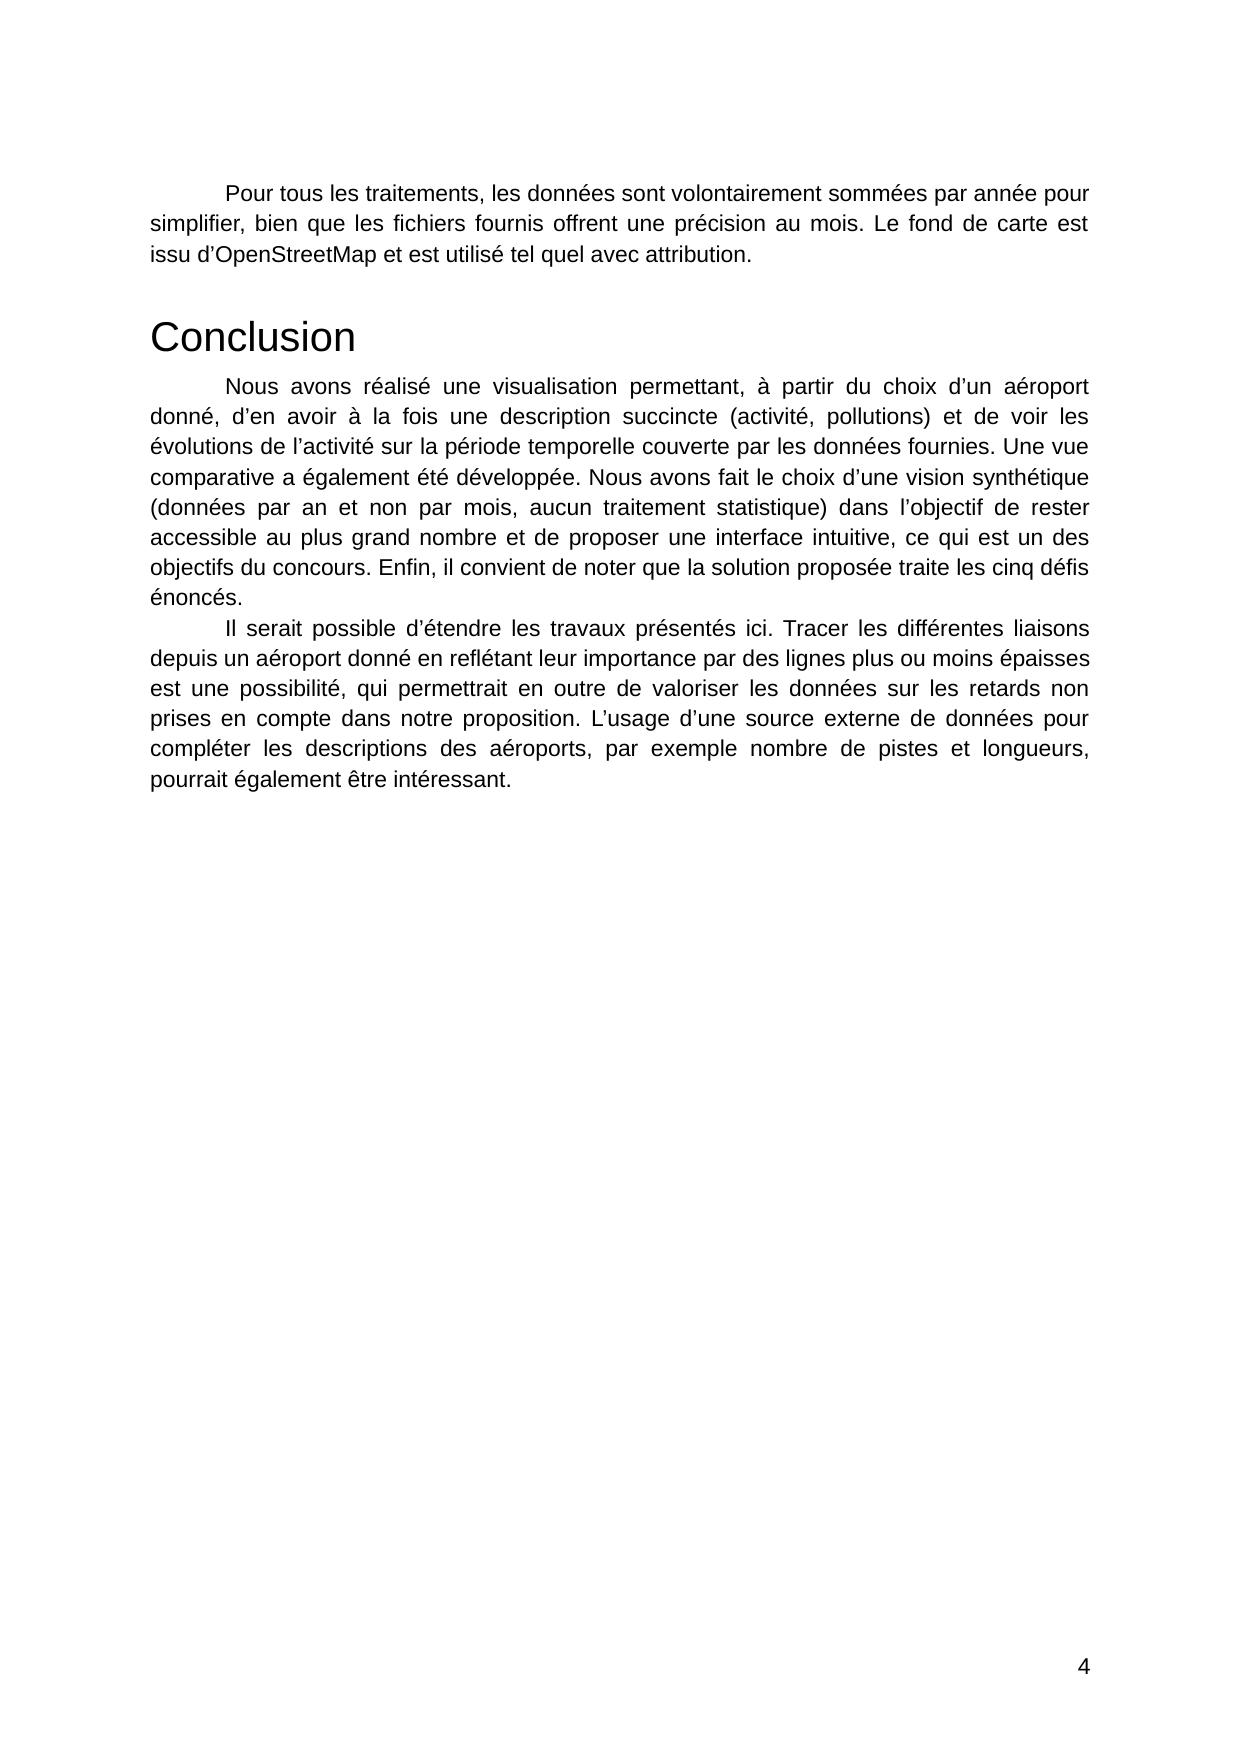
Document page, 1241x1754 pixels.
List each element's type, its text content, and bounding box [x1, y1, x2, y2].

text Nous avons réalisé une visualisation permettant, à partir du choix d’un aéroport donné, d’en avoir à la fois une description succincte (activité, pollutions) et de voir les évolutions de l’activité sur la période temporelle couverte par les données fournies. Une vue comparative a également été développée. Nous avons fait le choix d’une vision synthétique (données par an et non par mois, aucun traitement statistique) dans l’objectif de rester accessible au plus grand nombre et de proposer une interface intuitive, ce qui est un des objectifs du concours. Enfin, il convient de noter que la solution proposée traite les cinq défis énoncés. [150, 373, 1090, 611]
text Pour tous les traitements, les données sont volontairement sommées par année pour simplifier, bien que les fichiers fournis offrent une précision au mois. Le fond de carte est issu d’OpenStreetMap et est utilisé tel quel avec attribution. [150, 180, 1090, 267]
subtitle Conclusion [150, 312, 1090, 360]
text Il serait possible d’étendre les travaux présentés ici. Tracer les différentes liaisons depuis un aéroport donné en reflétant leur importance par des lignes plus ou moins épaisses est une possibilité, qui permettrait en outre de valoriser les données sur les retards non prises en compte dans notre proposition. L’usage d’une source externe de données pour compléter les descriptions des aéroports, par exemple nombre de pistes et longueurs, pourrait également être intéressant. [150, 614, 1090, 792]
